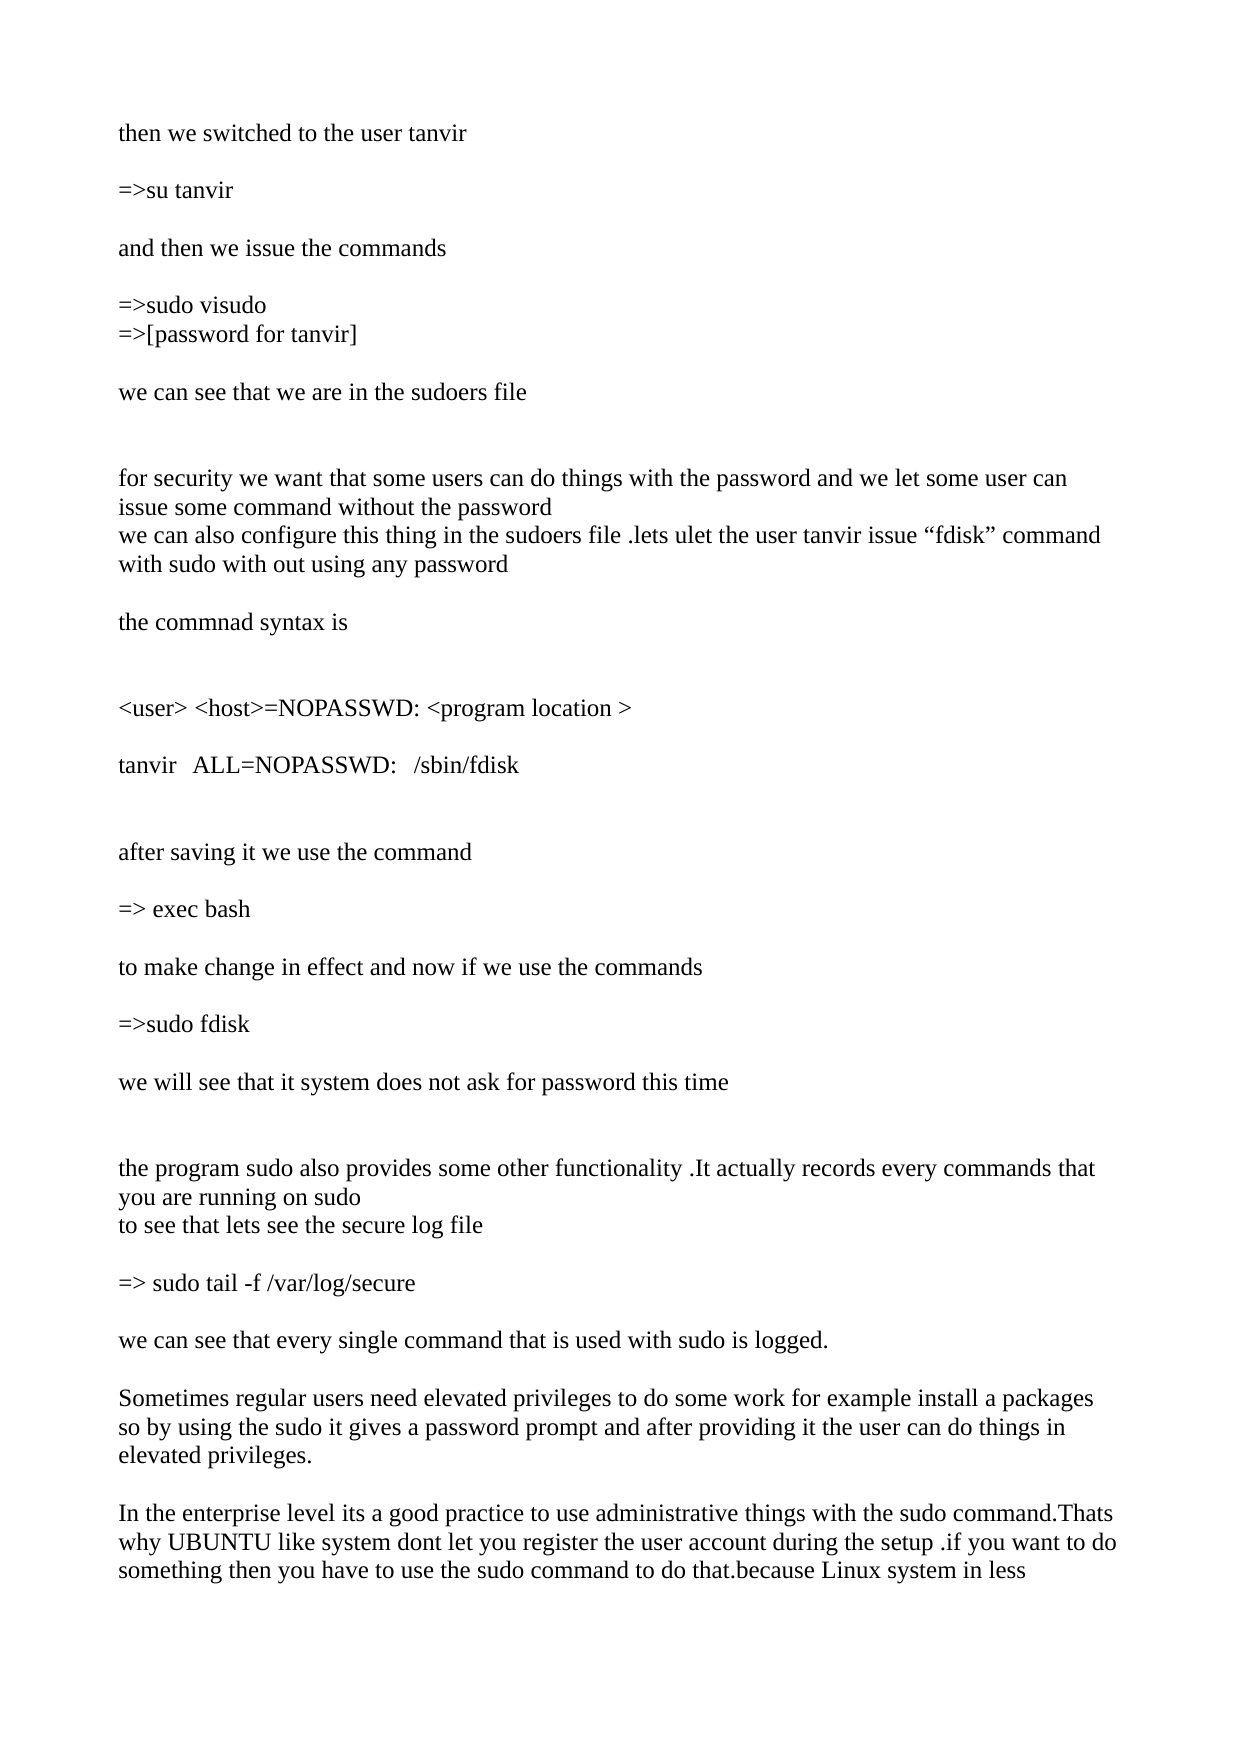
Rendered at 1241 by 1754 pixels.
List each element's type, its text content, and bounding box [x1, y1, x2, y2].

text =>[password for tanvir] [118, 319, 1122, 348]
text then we switched to the user tanvir [118, 118, 1122, 147]
text Sometimes regular users need elevated privileges to do some work for example install a packages [118, 1383, 1122, 1412]
text <user> <host>=NOPASSWD: <program location > [118, 693, 1122, 722]
text we can also configure this thing in the sudoers file .lets ulet the user tanvir issue “fdisk” command with sudo with out using any password [118, 521, 1122, 578]
text we can see that we are in the sudoers file [118, 377, 1122, 406]
text =>su tanvir [118, 176, 1122, 204]
text so by using the sudo it gives a password prompt and after providing it the user can do things in elevated privileges. [118, 1412, 1122, 1469]
text for security we want that some users can do things with the password and we let some user can issue some command without the password [118, 463, 1122, 521]
text =>sudo fdisk [118, 1009, 1122, 1038]
text =>sudo visudo [118, 291, 1122, 319]
text the program sudo also provides some other functionality .It actually records every commands that you are running on sudo [118, 1153, 1122, 1211]
text to make change in effect and now if we use the commands [118, 952, 1122, 981]
text In the enterprise level its a good practice to use administrative things with the sudo command.Thats why UBUNTU like system dont let you register the user account during the setup .if you want to do something then you have to use the sudo command to do that.because Linux system in less [118, 1498, 1122, 1584]
text we can see that every single command that is used with sudo is logged. [118, 1326, 1122, 1354]
text and then we issue the commands [118, 233, 1122, 262]
text we will see that it system does not ask for password this time [118, 1067, 1122, 1096]
text after saving it we use the command [118, 837, 1122, 866]
text to see that lets see the secure log file [118, 1211, 1122, 1239]
text tanvir ALL=NOPASSWD: /sbin/fdisk [118, 751, 1122, 779]
text the commnad syntax is [118, 607, 1122, 636]
text => sudo tail -f /var/log/secure [118, 1268, 1122, 1297]
text => exec bash [118, 894, 1122, 923]
